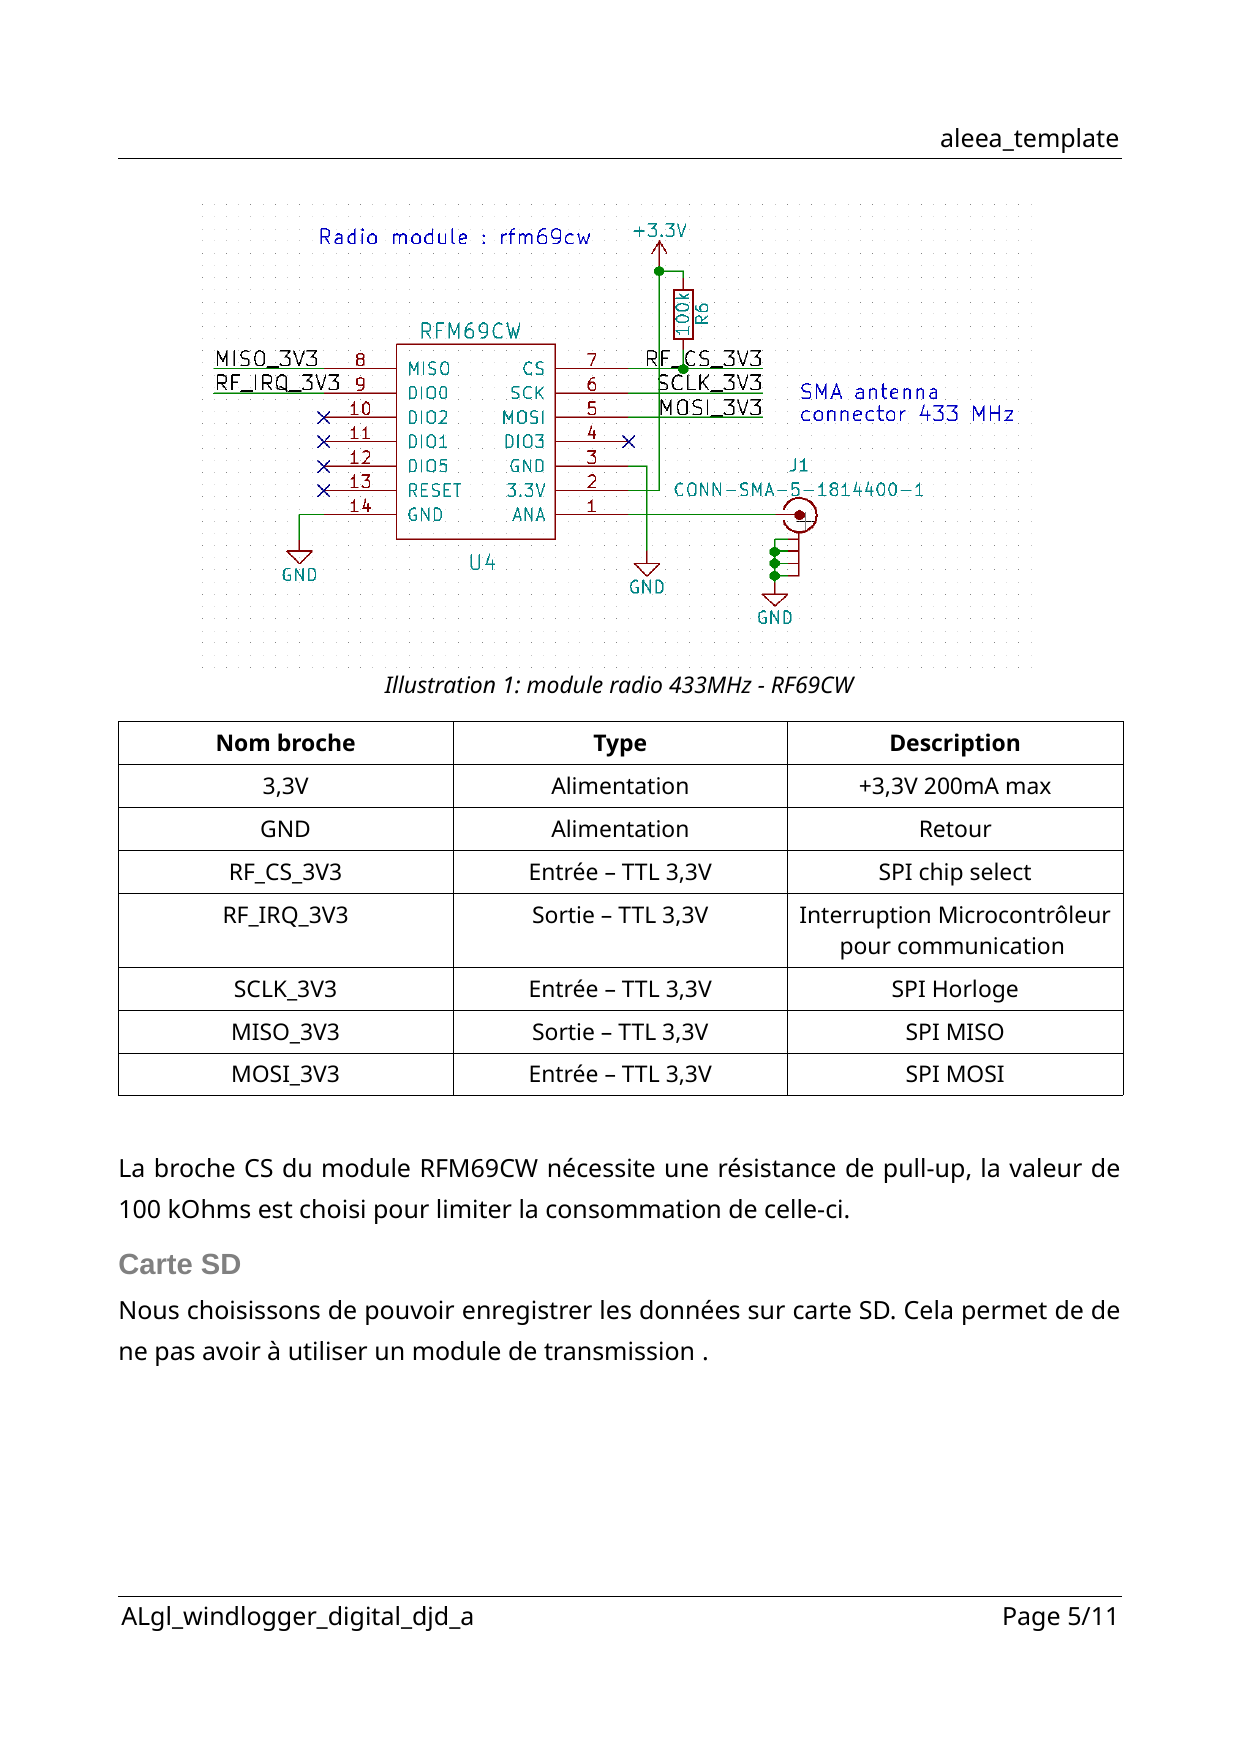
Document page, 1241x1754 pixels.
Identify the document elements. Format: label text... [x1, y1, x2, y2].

table_cell +3,3V 200mA max [788, 765, 1123, 807]
table_cell SPI MISO [788, 1011, 1123, 1052]
text Illustration 1: module radio 433MHz - RF69CW [194, 200, 1046, 700]
table_header Description [788, 722, 1123, 764]
text Nous choisissons de pouvoir enregistrer les données sur carte SD. Cela permet de de ne pas avoir à utiliser un module de transmission . [118, 1293, 1122, 1368]
table_cell Interruption Microcontrôleur pour communication [788, 894, 1123, 967]
table_cell SPI Horloge [788, 968, 1123, 1009]
table_cell Entrée – TTL 3,3V [454, 968, 787, 1009]
table_header Nom broche [119, 722, 453, 764]
table_cell SPI chip select [788, 851, 1123, 893]
table_cell SCLK_3V3 [119, 968, 453, 1009]
table_cell MISO_3V3 [119, 1011, 453, 1052]
table_cell SPI MOSI [788, 1054, 1123, 1095]
table_cell Sortie – TTL 3,3V [454, 1011, 787, 1052]
table_cell Alimentation [454, 765, 787, 807]
subtitle Carte SD [118, 1247, 1122, 1281]
table_cell Sortie – TTL 3,3V [454, 894, 787, 967]
table_cell Alimentation [454, 808, 787, 850]
table_cell Retour [788, 808, 1123, 850]
text La broche CS du module RFM69CW nécessite une résistance de pull-up, la valeur de 100 kOhms est choisi pour limiter la consommation de celle-ci. [118, 1151, 1122, 1226]
table_cell Entrée – TTL 3,3V [454, 851, 787, 893]
table_header Type [454, 722, 787, 764]
table_cell GND [119, 808, 453, 850]
table_cell MOSI_3V3 [119, 1054, 453, 1095]
table_cell RF_CS_3V3 [119, 851, 453, 893]
picture [198, 200, 1042, 669]
table_cell RF_IRQ_3V3 [119, 894, 453, 967]
table_cell Entrée – TTL 3,3V [454, 1054, 787, 1095]
table_cell 3,3V [119, 765, 453, 807]
